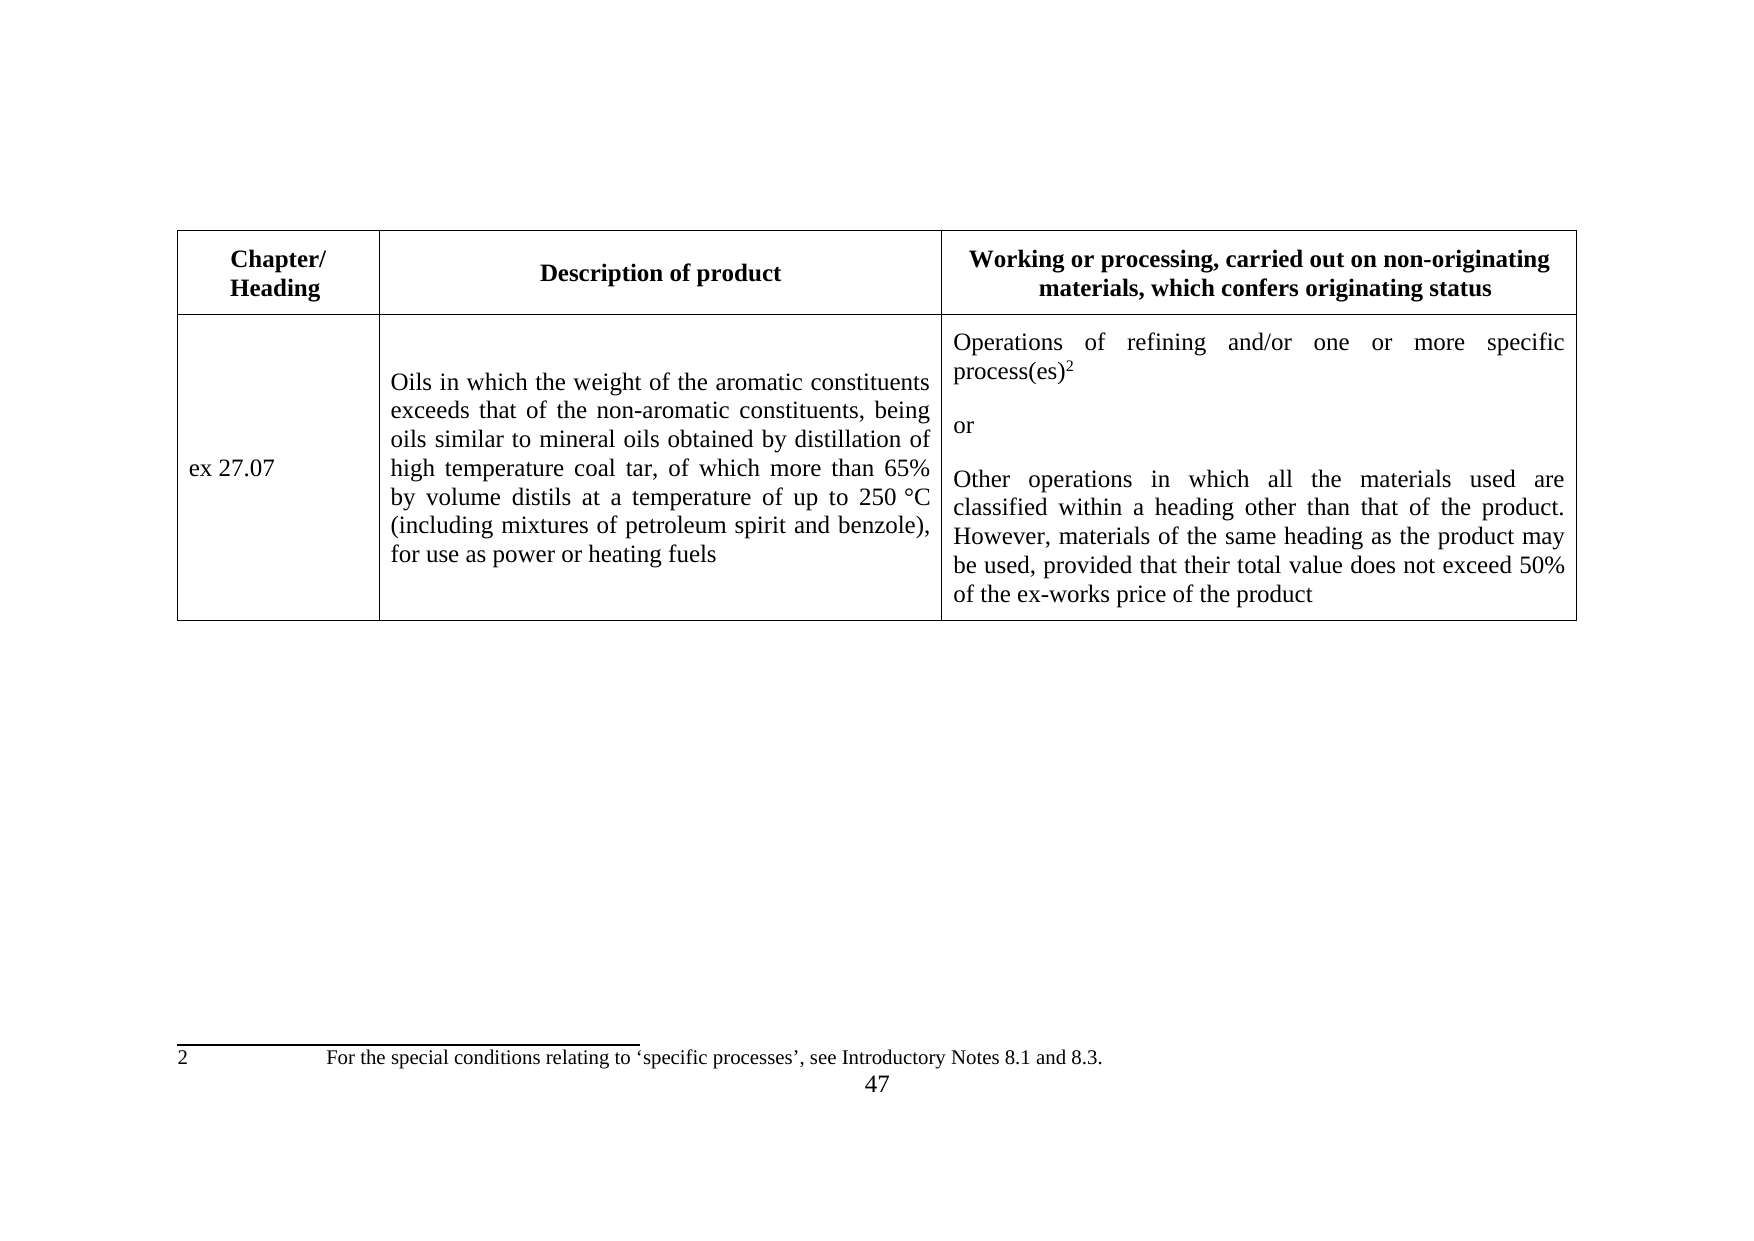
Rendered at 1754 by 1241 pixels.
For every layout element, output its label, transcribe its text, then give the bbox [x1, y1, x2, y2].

table_cell Oils in which the weight of the aromatic constituents exceeds that of the non-aromatic constituents, being oils similar to mineral oils obtained by distillation of high temperature coal tar, of which more than 65% by volume distils at a temperature of up to 250 °C (including mixtures of petroleum spirit and benzole), for use as power or heating fuels [380, 315, 941, 620]
table_header Chapter/ Heading [178, 231, 379, 314]
table_cell Operations of refining and/or one or more specific process(es) or Other operations in which all the materials used are classified within a heading other than that of the product. However, materials of the same heading as the product may be used, provided that their total value does not exceed 50% of the ex-works price of the product [942, 315, 1576, 620]
table_cell ex 27.07 [178, 315, 379, 620]
table_header Working or processing, carried out on non-originating materials, which confers originating status [942, 231, 1576, 314]
table_header Description of product [380, 231, 941, 314]
